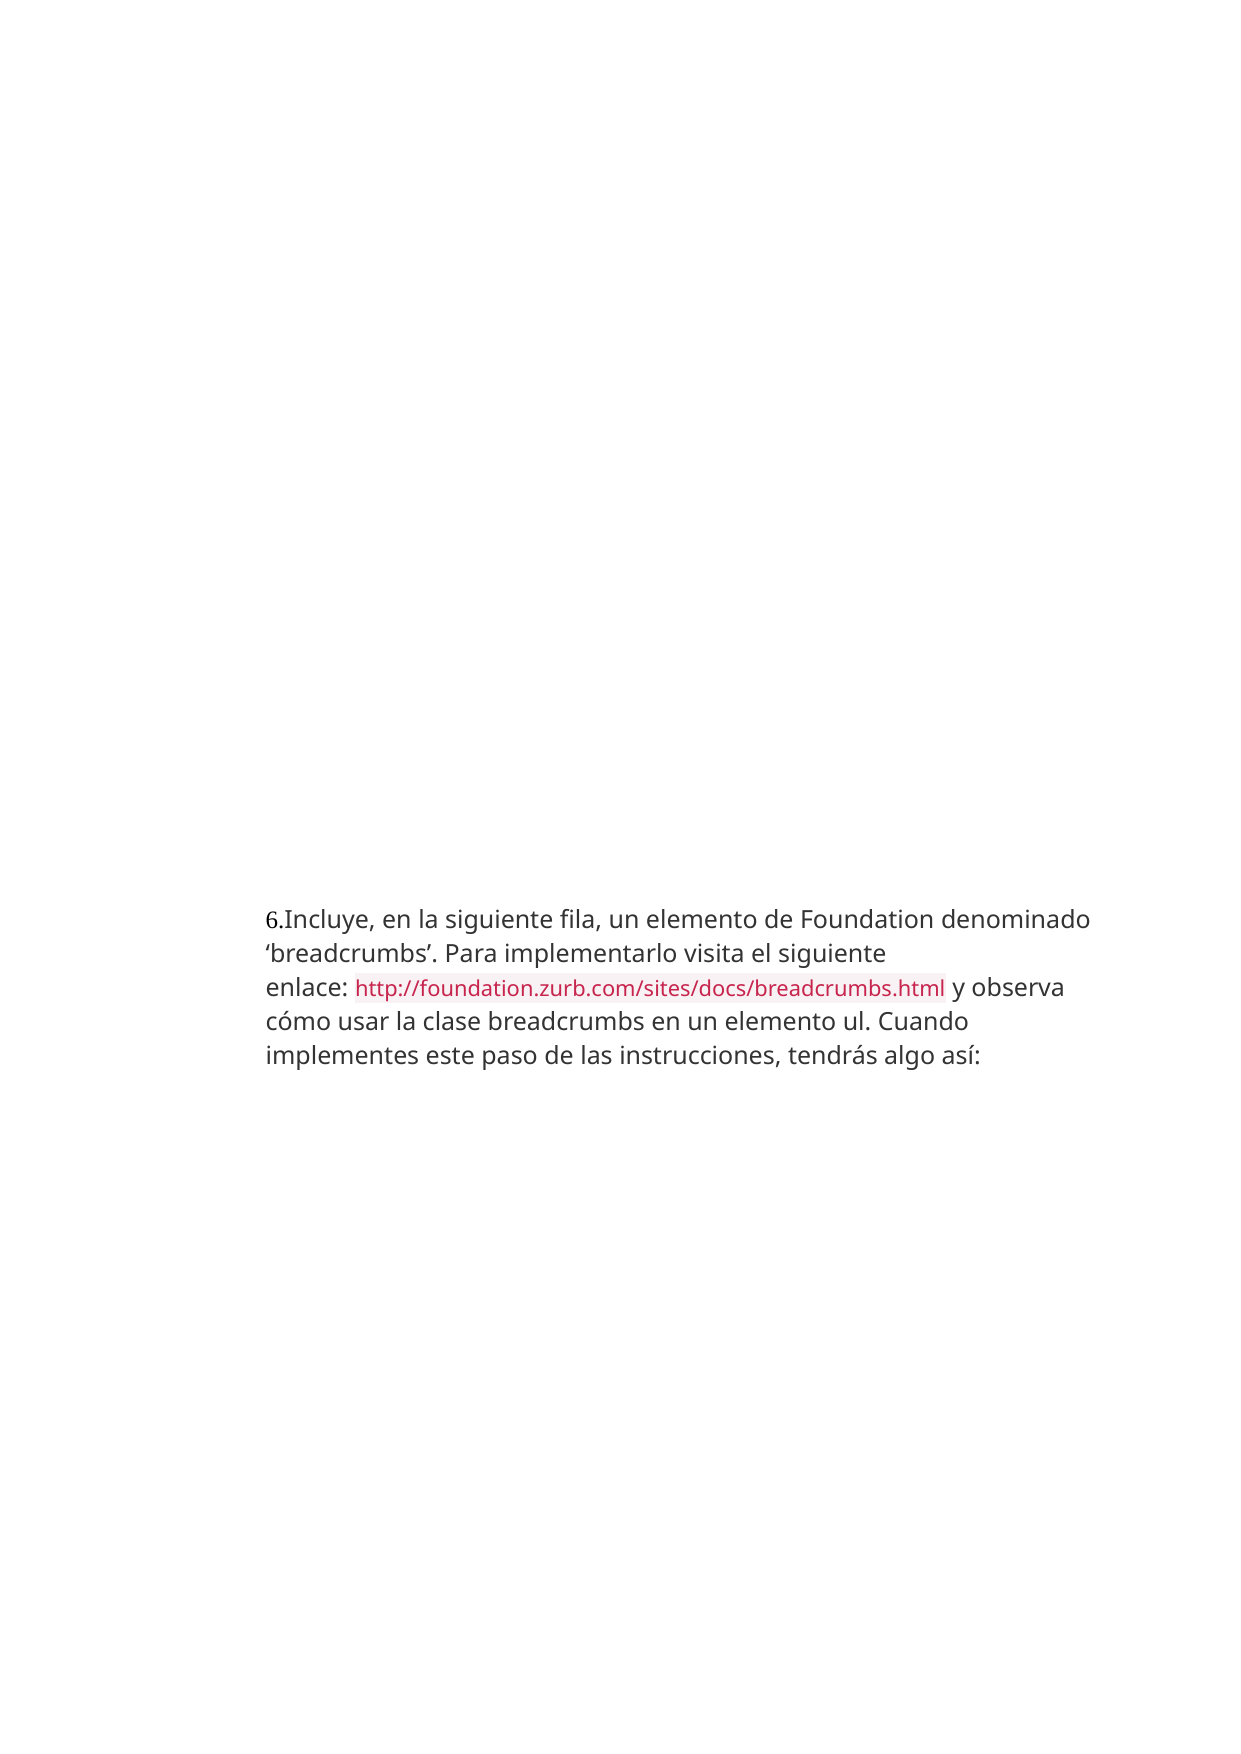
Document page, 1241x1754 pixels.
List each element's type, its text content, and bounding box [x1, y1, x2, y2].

list Incluye, en la siguiente fila, un elemento de Foundation denominado ‘breadcrumbs’. Para implementarlo visita el siguiente enlace: http://foundation.zurb.com/sites/docs/breadcrumbs.html y observa cómo usar la clase breadcrumbs en un elemento ul. Cuando implementes este paso de las instrucciones, tendrás algo así: [118, 902, 1122, 1072]
